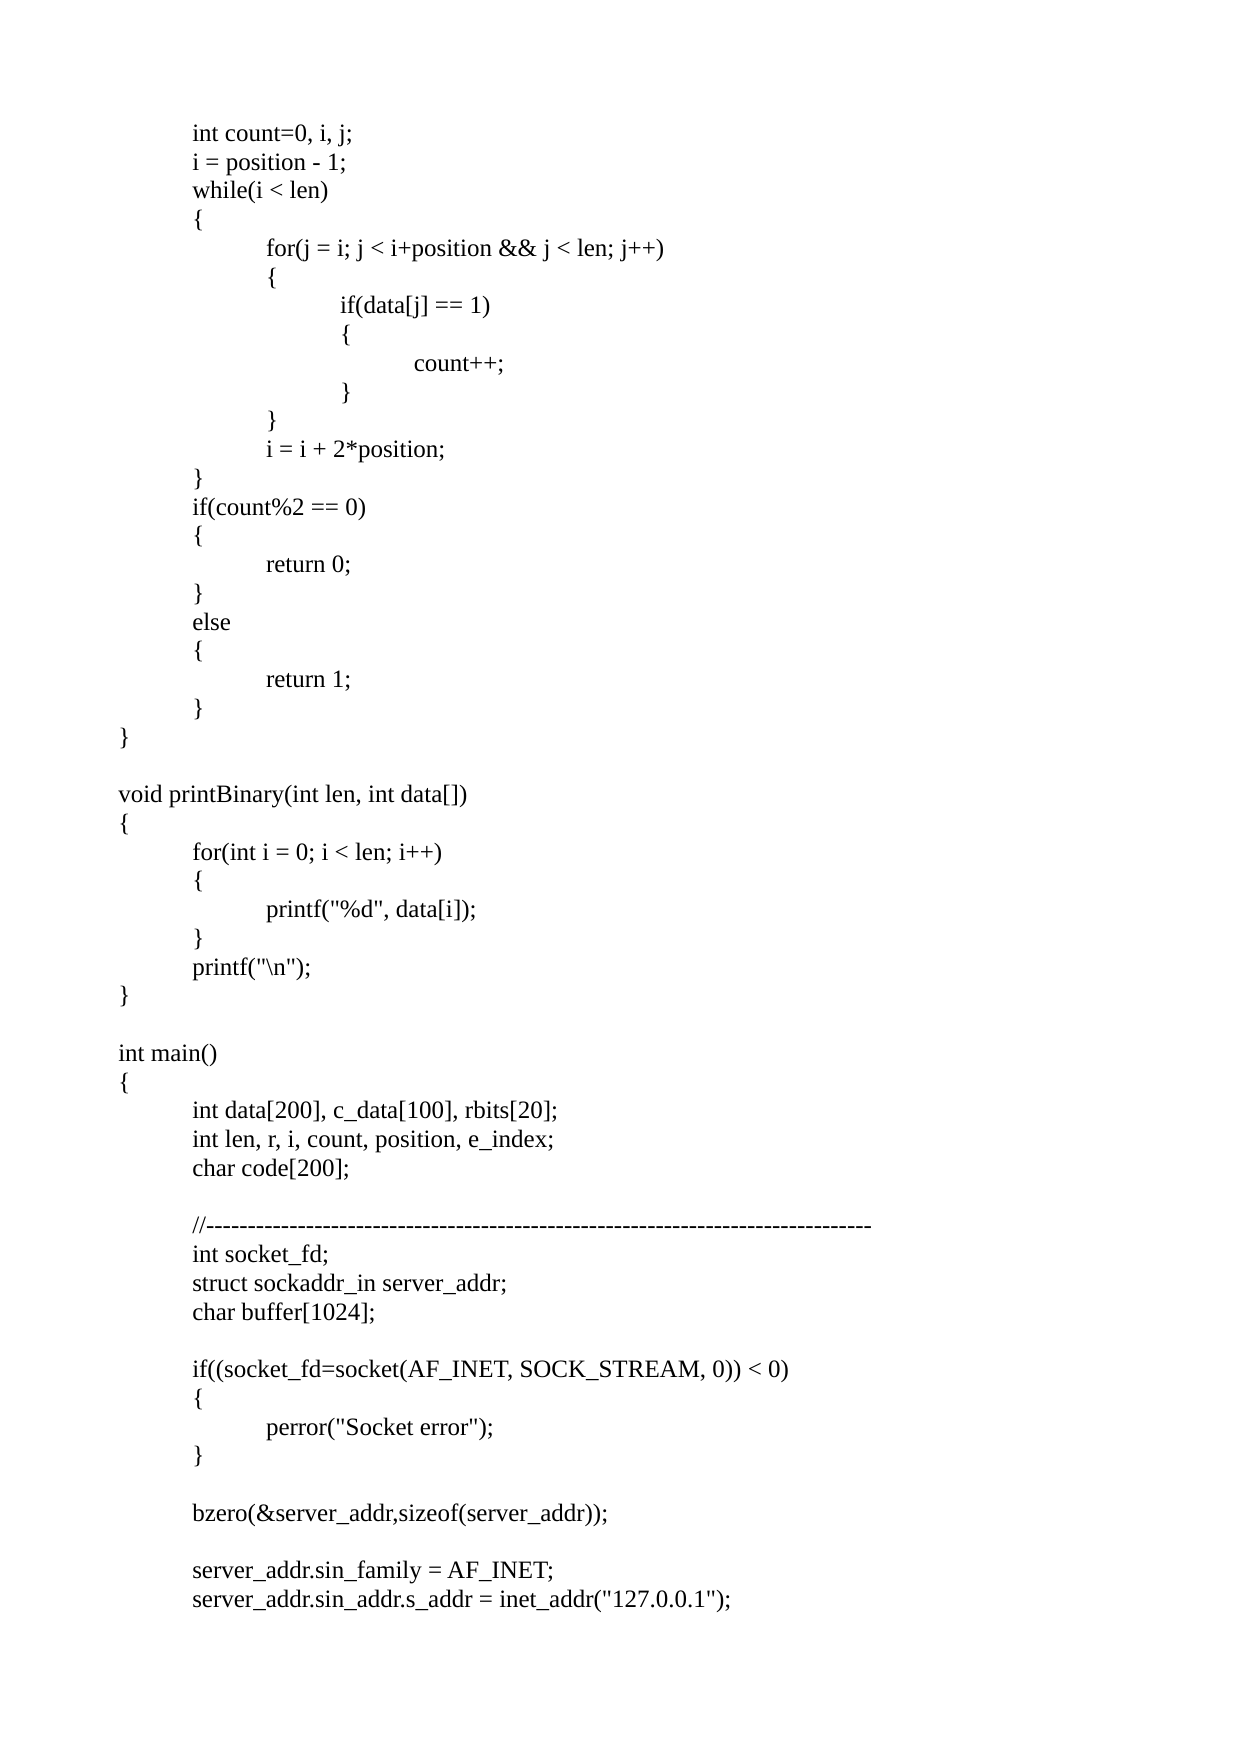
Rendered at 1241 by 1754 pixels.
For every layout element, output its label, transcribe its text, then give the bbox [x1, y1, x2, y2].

text char code[200]; [118, 1153, 1122, 1182]
text { [118, 636, 1122, 664]
text if(data[j] == 1) [118, 291, 1122, 319]
text i = position - 1; [118, 147, 1122, 176]
text } [118, 923, 1122, 952]
text } [118, 463, 1122, 492]
text void printBinary(int len, int data[]) [118, 779, 1122, 808]
text count++; [118, 348, 1122, 377]
text } [118, 377, 1122, 406]
text server_addr.sin_addr.s_addr = inet_addr("127.0.0.1"); [118, 1584, 1122, 1613]
text int count=0, i, j; [118, 118, 1122, 147]
text } [118, 693, 1122, 722]
text if((socket_fd=socket(AF_INET, SOCK_STREAM, 0)) < 0) [118, 1354, 1122, 1383]
text printf("%d", data[i]); [118, 894, 1122, 923]
text else [118, 607, 1122, 636]
text { [118, 262, 1122, 291]
text } [118, 1441, 1122, 1469]
text { [118, 204, 1122, 233]
text int data[200], c_data[100], rbits[20]; [118, 1096, 1122, 1124]
text } [118, 981, 1122, 1009]
text if(count%2 == 0) [118, 492, 1122, 521]
text i = i + 2*position; [118, 434, 1122, 463]
text { [118, 521, 1122, 549]
text { [118, 866, 1122, 894]
text char buffer[1024]; [118, 1297, 1122, 1326]
text return 1; [118, 664, 1122, 693]
text { [118, 1383, 1122, 1412]
text int main() [118, 1038, 1122, 1067]
text bzero(&server_addr,sizeof(server_addr)); [118, 1498, 1122, 1527]
text int socket_fd; [118, 1239, 1122, 1268]
text { [118, 319, 1122, 348]
text server_addr.sin_family = AF_INET; [118, 1556, 1122, 1584]
text //-------------------------------------------------------------------------------- [118, 1211, 1122, 1239]
text } [118, 406, 1122, 434]
text printf("\n"); [118, 952, 1122, 981]
text struct sockaddr_in server_addr; [118, 1268, 1122, 1297]
text { [118, 1067, 1122, 1096]
text for(j = i; j < i+position && j < len; j++) [118, 233, 1122, 262]
text while(i < len) [118, 176, 1122, 204]
text for(int i = 0; i < len; i++) [118, 837, 1122, 866]
text return 0; [118, 549, 1122, 578]
text { [118, 808, 1122, 837]
text } [118, 578, 1122, 607]
text } [118, 722, 1122, 751]
text int len, r, i, count, position, e_index; [118, 1124, 1122, 1153]
text perror("Socket error"); [118, 1412, 1122, 1441]
